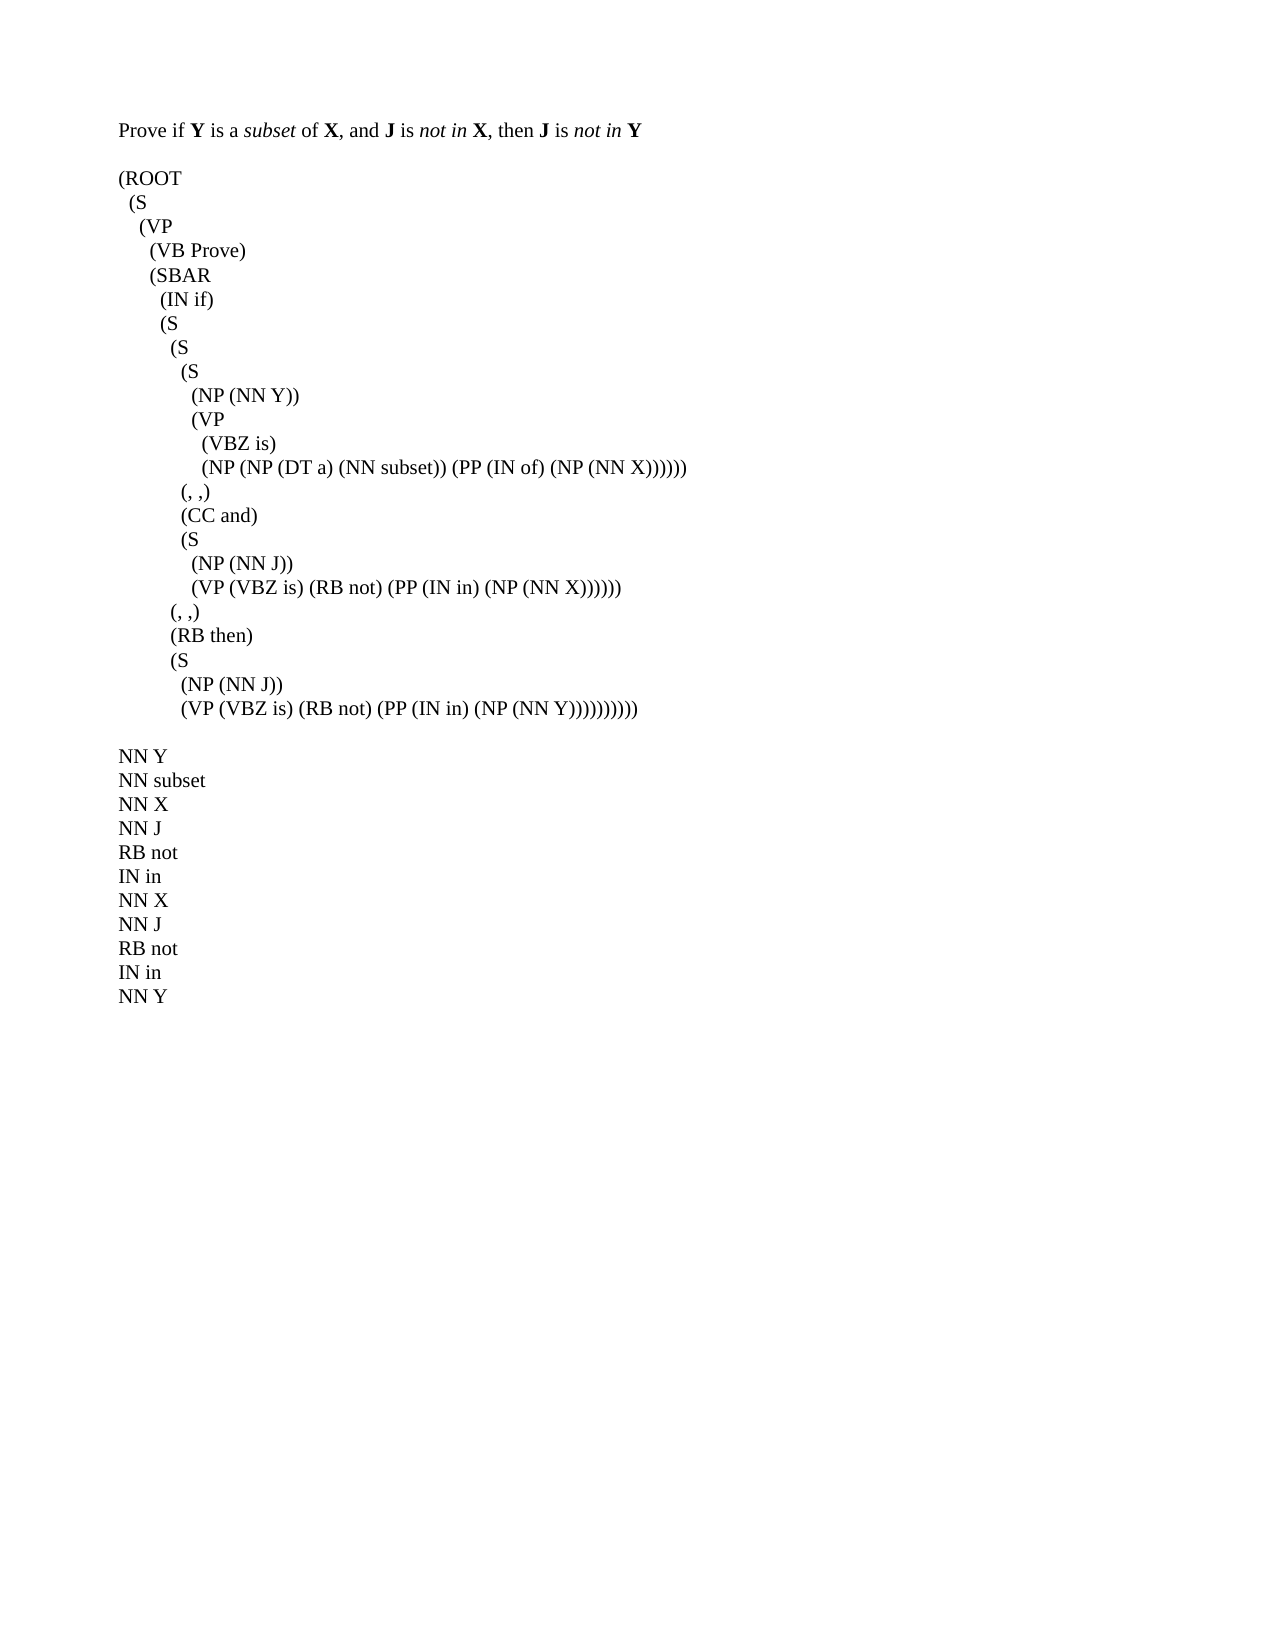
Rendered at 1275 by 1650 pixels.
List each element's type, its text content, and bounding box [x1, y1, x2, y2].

text (, ,) [118, 599, 1157, 623]
text (S [118, 647, 1157, 672]
text (ROOT [118, 166, 1157, 190]
text RB not [118, 840, 1157, 864]
text NN subset [118, 768, 1157, 792]
text IN in [118, 864, 1157, 888]
text IN in [118, 960, 1157, 984]
text NN X [118, 792, 1157, 816]
text (IN if) [118, 287, 1157, 311]
text NN J [118, 912, 1157, 936]
text (RB then) [118, 623, 1157, 647]
text (VP (VBZ is) (RB not) (PP (IN in) (NP (NN Y)))))))))) [118, 696, 1157, 720]
text NN J [118, 816, 1157, 840]
text NN Y [118, 984, 1157, 1008]
text (VP (VBZ is) (RB not) (PP (IN in) (NP (NN X)))))) [118, 575, 1157, 599]
text (VB Prove) [118, 238, 1157, 262]
text (NP (NN J)) [118, 551, 1157, 575]
text (NP (NP (DT a) (NN subset)) (PP (IN of) (NP (NN X)))))) [118, 455, 1157, 479]
text (S [118, 335, 1157, 359]
text NN Y [118, 744, 1157, 768]
text (S [118, 359, 1157, 383]
text (VP [118, 214, 1157, 238]
text (VBZ is) [118, 431, 1157, 455]
text NN X [118, 888, 1157, 912]
text Prove if Y is a subset of X, and J is not in X, then J is not in Y [118, 118, 1157, 142]
text (S [118, 190, 1157, 214]
text (S [118, 311, 1157, 335]
text (, ,) [118, 479, 1157, 503]
text (CC and) [118, 503, 1157, 527]
text (VP [118, 407, 1157, 431]
text RB not [118, 936, 1157, 960]
text (NP (NN J)) [118, 672, 1157, 696]
text (NP (NN Y)) [118, 383, 1157, 407]
text (S [118, 527, 1157, 551]
text (SBAR [118, 262, 1157, 287]
